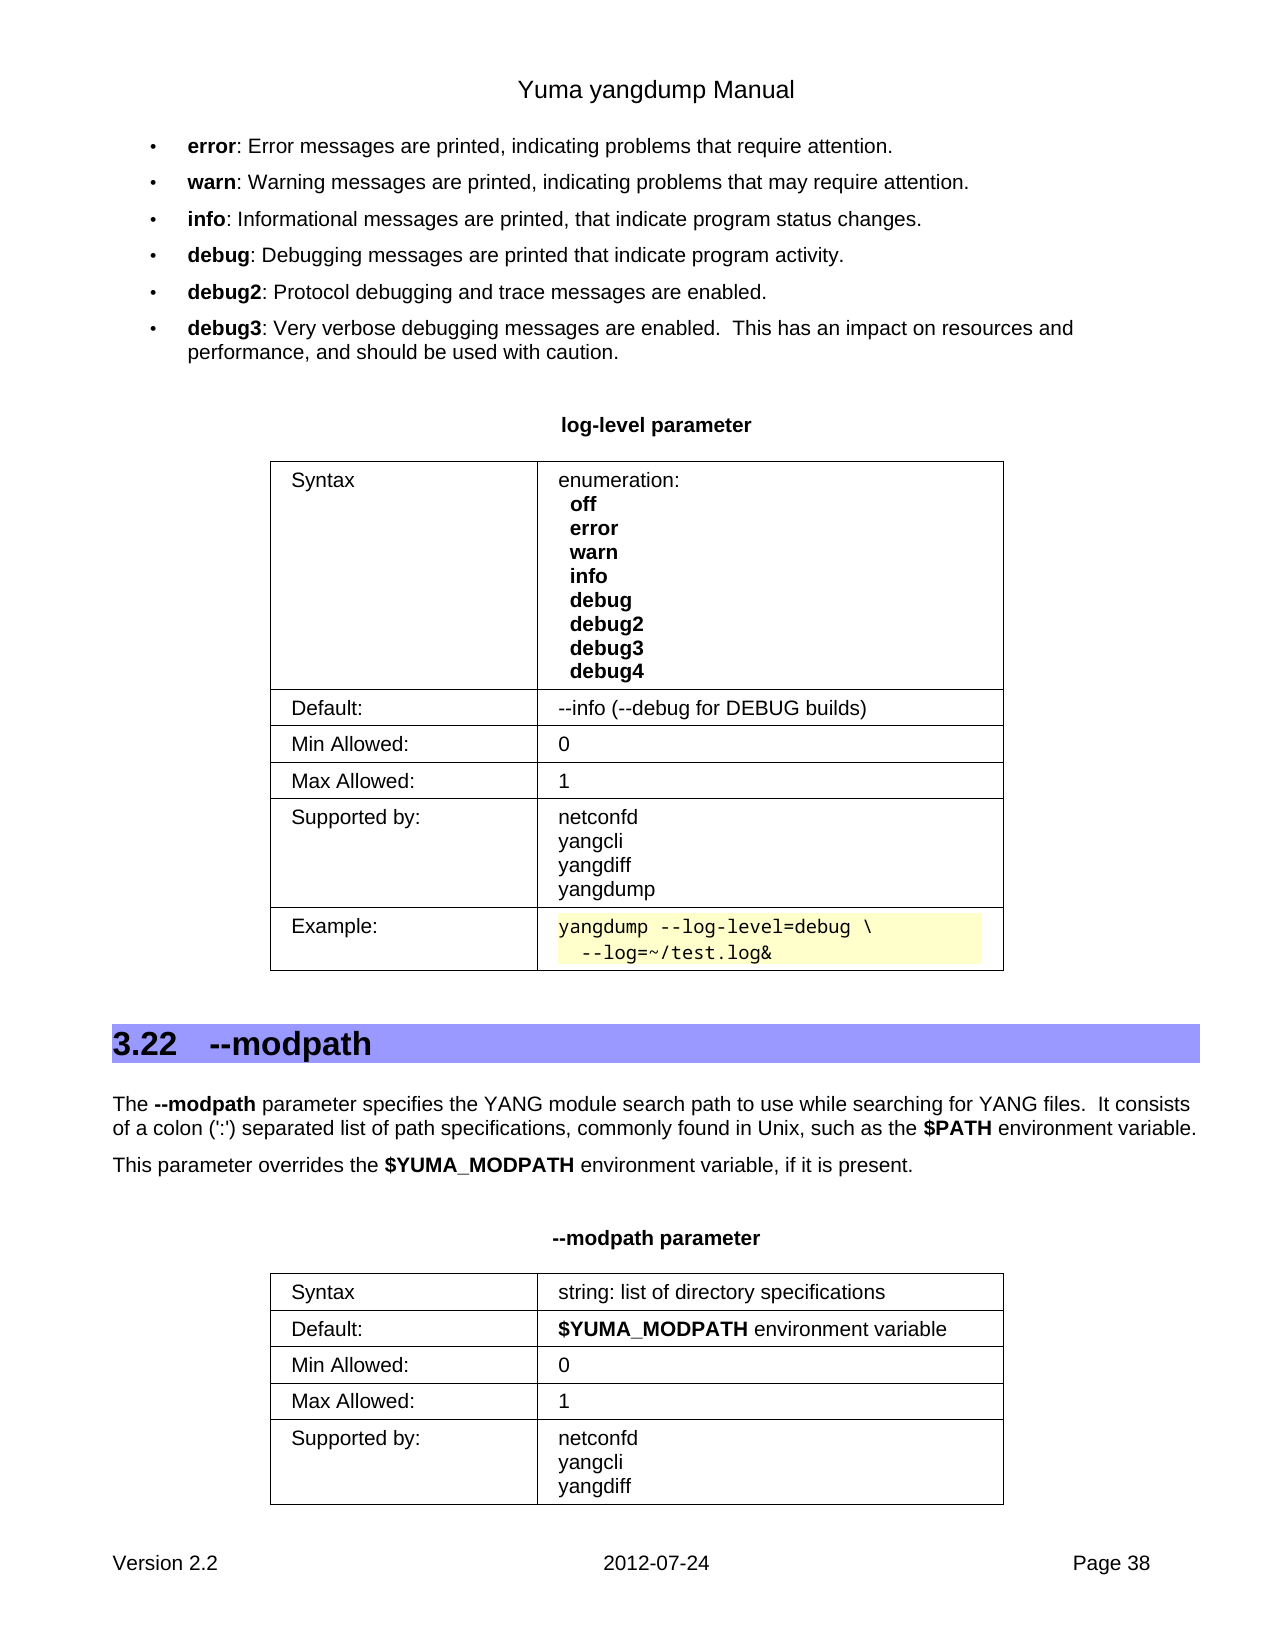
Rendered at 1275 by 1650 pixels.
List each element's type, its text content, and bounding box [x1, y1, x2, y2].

table_cell Example: [271, 908, 537, 970]
table_cell netconfd yangcli yangdiff [538, 1420, 1003, 1503]
table_cell Min Allowed: [271, 1347, 537, 1383]
table_header string: list of directory specifications [538, 1274, 1003, 1310]
table_header enumeration: off error warn info debug debug2 debug3 debug4 [538, 462, 1003, 689]
list debug2: Protocol debugging and trace messages are enabled. [150, 279, 1200, 303]
table_cell Max Allowed: [271, 1384, 537, 1419]
list debug: Debugging messages are printed that indicate program activity. [150, 243, 1200, 267]
table_cell --info (--debug for DEBUG builds) [538, 690, 1003, 725]
table_cell netconfd yangcli yangdiff yangdump [538, 799, 1003, 907]
table_cell Min Allowed: [271, 726, 537, 762]
table_cell Default: [271, 690, 537, 725]
subtitle log-level parameter [127, 413, 1185, 437]
list info: Informational messages are printed, that indicate program status changes. [150, 207, 1200, 231]
text This parameter overrides the $YUMA_MODPATH environment variable, if it is present. [112, 1152, 1200, 1176]
table_header Syntax [271, 462, 537, 689]
table_cell Default: [271, 1311, 537, 1346]
table_cell 0 [538, 1347, 1003, 1383]
table_cell Supported by: [271, 1420, 537, 1503]
table_cell $YUMA_MODPATH environment variable [538, 1311, 1003, 1346]
table_cell 1 [538, 1384, 1003, 1419]
text The --modpath parameter specifies the YANG module search path to use while searching for YANG files. It consists of a colon (':') separated list of path specifications, commonly found in Unix, such as the $PATH environment variable. [112, 1092, 1200, 1140]
subtitle --modpath parameter [127, 1225, 1185, 1249]
table_header Syntax [271, 1274, 537, 1310]
list error: Error messages are printed, indicating problems that require attention. [150, 134, 1200, 158]
table_cell Supported by: [271, 799, 537, 907]
table_cell Max Allowed: [271, 763, 537, 798]
subtitle --modpath [112, 1024, 1200, 1063]
table_cell 1 [538, 763, 1003, 798]
list debug3: Very verbose debugging messages are enabled. This has an impact on resources and performance, and should be used with caution. [150, 316, 1200, 364]
list warn: Warning messages are printed, indicating problems that may require attention. [150, 170, 1200, 194]
table_cell 0 [538, 726, 1003, 762]
table_cell yangdump --log-level=debug \ --log=~/test.log& [538, 908, 1003, 970]
